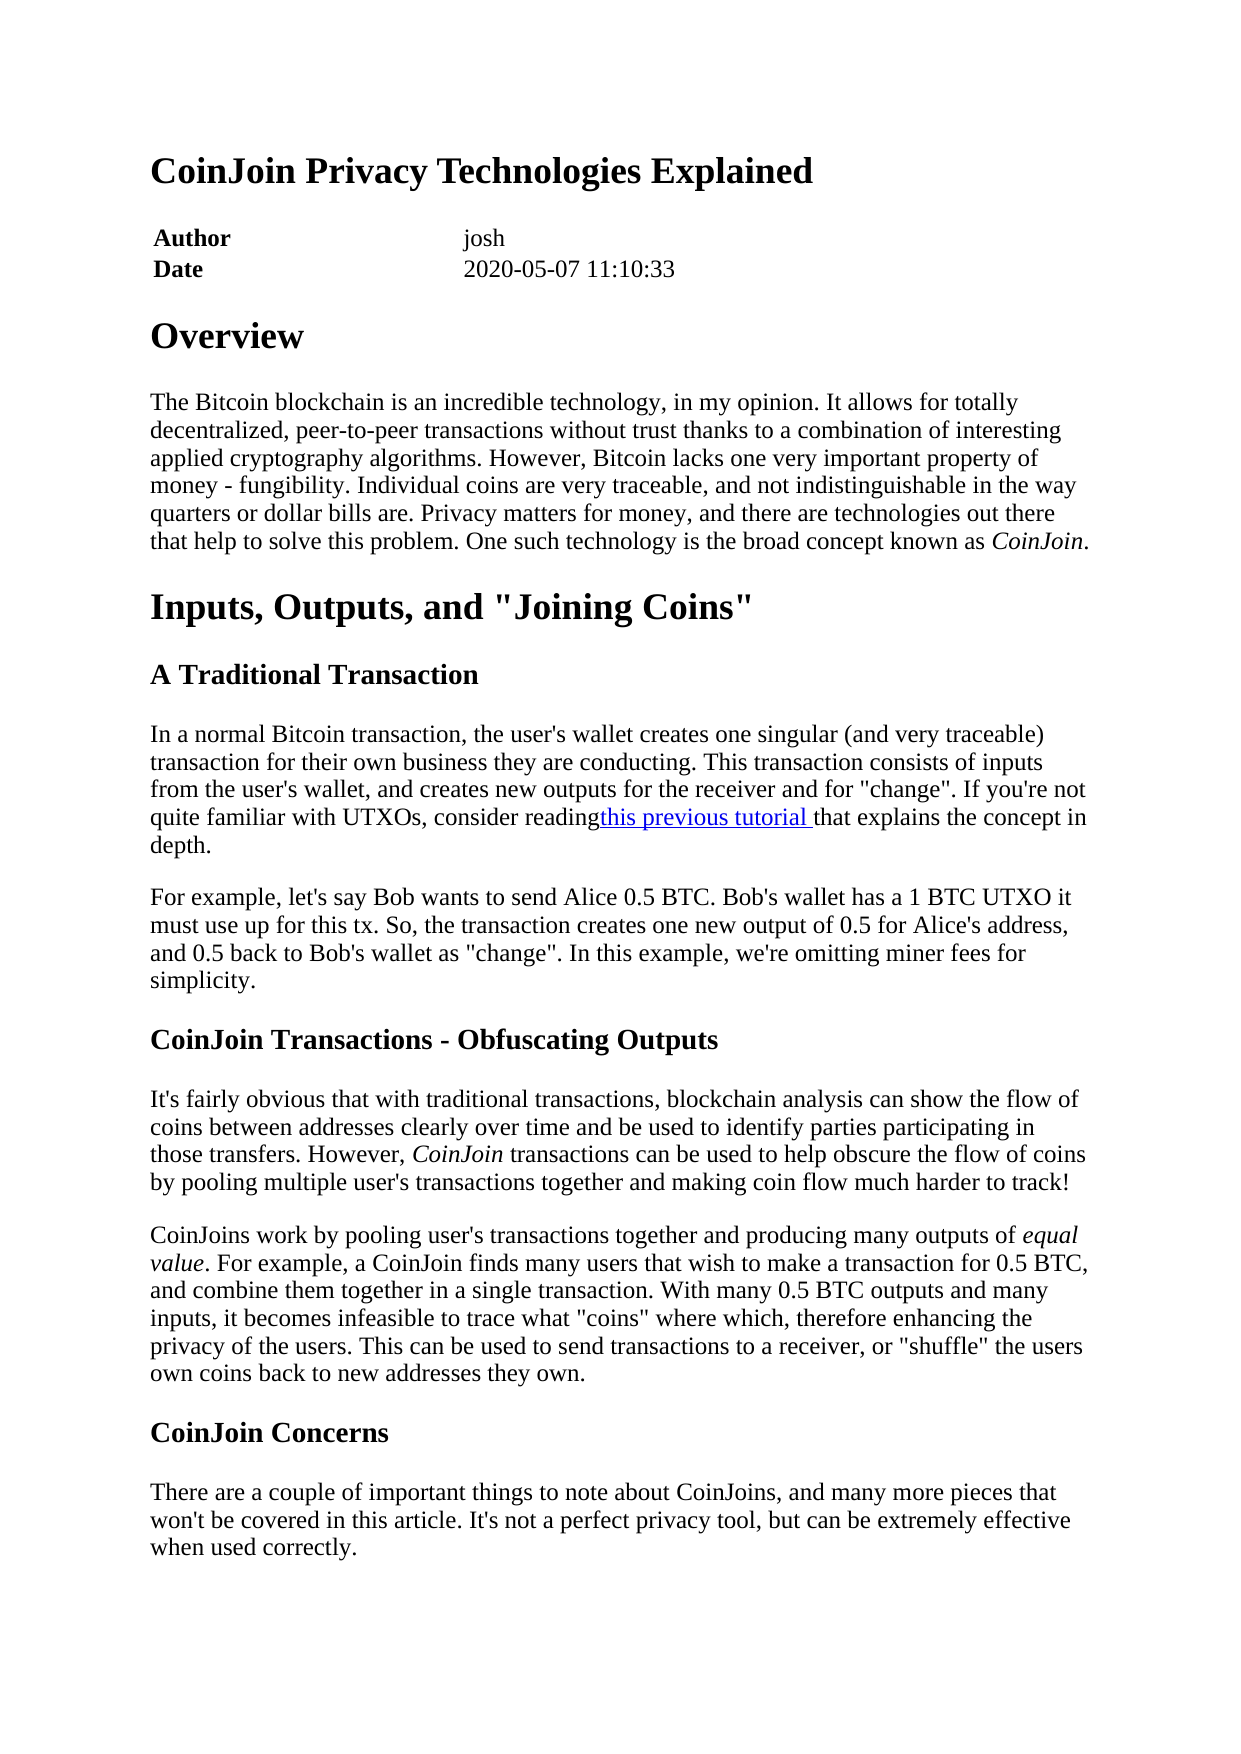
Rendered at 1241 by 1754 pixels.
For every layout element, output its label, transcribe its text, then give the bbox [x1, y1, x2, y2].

subtitle Overview [150, 316, 1090, 357]
subtitle Inputs, Outputs, and "Joining Coins" [150, 586, 1090, 627]
subtitle CoinJoin Privacy Technologies Explained [150, 150, 1090, 192]
text It's fairly obvious that with traditional transactions, blockchain analysis can show the flow of coins between addresses clearly over time and be used to identify parties participating in those transfers. However, CoinJoin transactions can be used to help obscure the flow of coins by pooling multiple user's transactions together and making coin flow much harder to track! [150, 1085, 1090, 1196]
text The Bitcoin blockchain is an incredible technology, in my opinion. It allows for totally decentralized, peer-to-peer transactions without trust thanks to a combination of interesting applied cryptography algorithms. However, Bitcoin lacks one very important property of money - fungibility. Individual coins are very traceable, and not indistinguishable in the way quarters or dollar bills are. Privacy matters for money, and there are technologies out there that help to solve this problem. One such technology is the broad concept known as CoinJoin. [150, 388, 1090, 554]
table_cell Date [152, 254, 462, 284]
table_cell 2020-05-07 11:10:33 [462, 254, 1092, 284]
subtitle CoinJoin Transactions - Obfuscating Outputs [150, 1023, 1090, 1056]
table_header josh [462, 223, 1092, 253]
text CoinJoins work by pooling user's transactions together and producing many outputs of equal value. For example, a CoinJoin finds many users that wish to make a transaction for 0.5 BTC, and combine them together in a single transaction. With many 0.5 BTC outputs and many inputs, it becomes infeasible to trace what "coins" where which, therefore enhancing the privacy of the users. This can be used to send transactions to a receiver, or "shuffle" the users own coins back to new addresses they own. [150, 1221, 1090, 1387]
text In a normal Bitcoin transaction, the user's wallet creates one singular (and very traceable) transaction for their own business they are conducting. This transaction consists of inputs from the user's wallet, and creates new outputs for the receiver and for "change". If you're not quite familiar with UTXOs, consider readingthis previous tutorial that explains the concept in depth. [150, 720, 1090, 858]
text There are a couple of important things to note about CoinJoins, and many more pieces that won't be covered in this article. It's not a perfect privacy tool, but can be extremely effective when used correctly. [150, 1478, 1090, 1561]
table_header Author [152, 223, 462, 253]
subtitle CoinJoin Concerns [150, 1416, 1090, 1449]
text For example, let's say Bob wants to send Alice 0.5 BTC. Bob's wallet has a 1 BTC UTXO it must use up for this tx. So, the transaction creates one new output of 0.5 for Alice's address, and 0.5 back to Bob's wallet as "change". In this example, we're omitting miner fees for simplicity. [150, 883, 1090, 994]
subtitle A Traditional Transaction [150, 658, 1090, 691]
